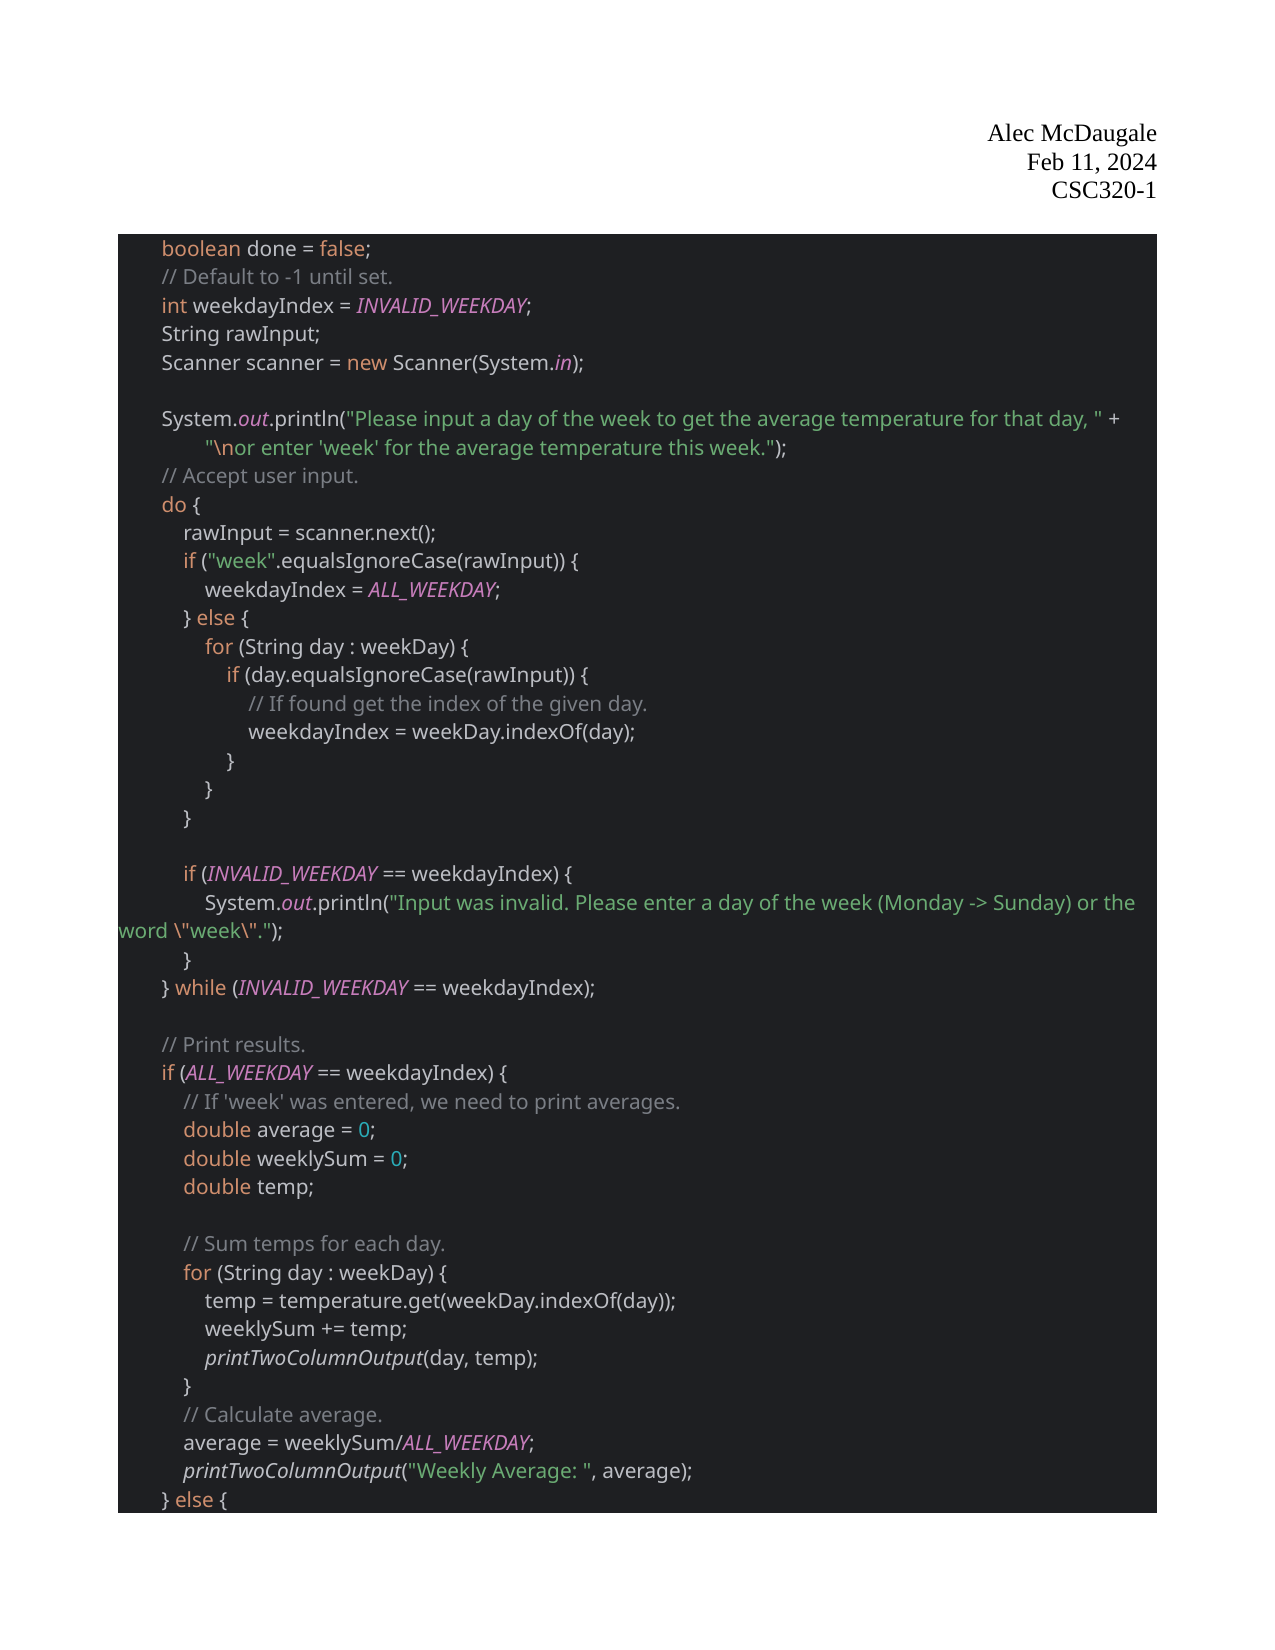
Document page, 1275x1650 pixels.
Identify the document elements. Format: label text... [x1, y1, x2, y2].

text boolean done = false; // Default to -1 until set. int weekdayIndex = INVALID_WEEKDAY; String rawInput; Scanner scanner = new Scanner(System.in); System.out.println("Please input a day of the week to get the average temperature for that day, " + "\nor enter 'week' for the average temperature this week."); // Accept user input. do { rawInput = scanner.next(); if ("week".equalsIgnoreCase(rawInput)) { weekdayIndex = ALL_WEEKDAY; } else { for (String day : weekDay) { if (day.equalsIgnoreCase(rawInput)) { // If found get the index of the given day. weekdayIndex = weekDay.indexOf(day); } } } if (INVALID_WEEKDAY == weekdayIndex) { System.out.println("Input was invalid. Please enter a day of the week (Monday -> Sunday) or the word \"week\"."); } } while (INVALID_WEEKDAY == weekdayIndex); // Print results. if (ALL_WEEKDAY == weekdayIndex) { // If 'week' was entered, we need to print averages. double average = 0; double weeklySum = 0; double temp; // Sum temps for each day. for (String day : weekDay) { temp = temperature.get(weekDay.indexOf(day)); weeklySum += temp; printTwoColumnOutput(day, temp); } // Calculate average. average = weeklySum/ALL_WEEKDAY; printTwoColumnOutput("Weekly Average: ", average); } else { [118, 234, 1157, 1513]
